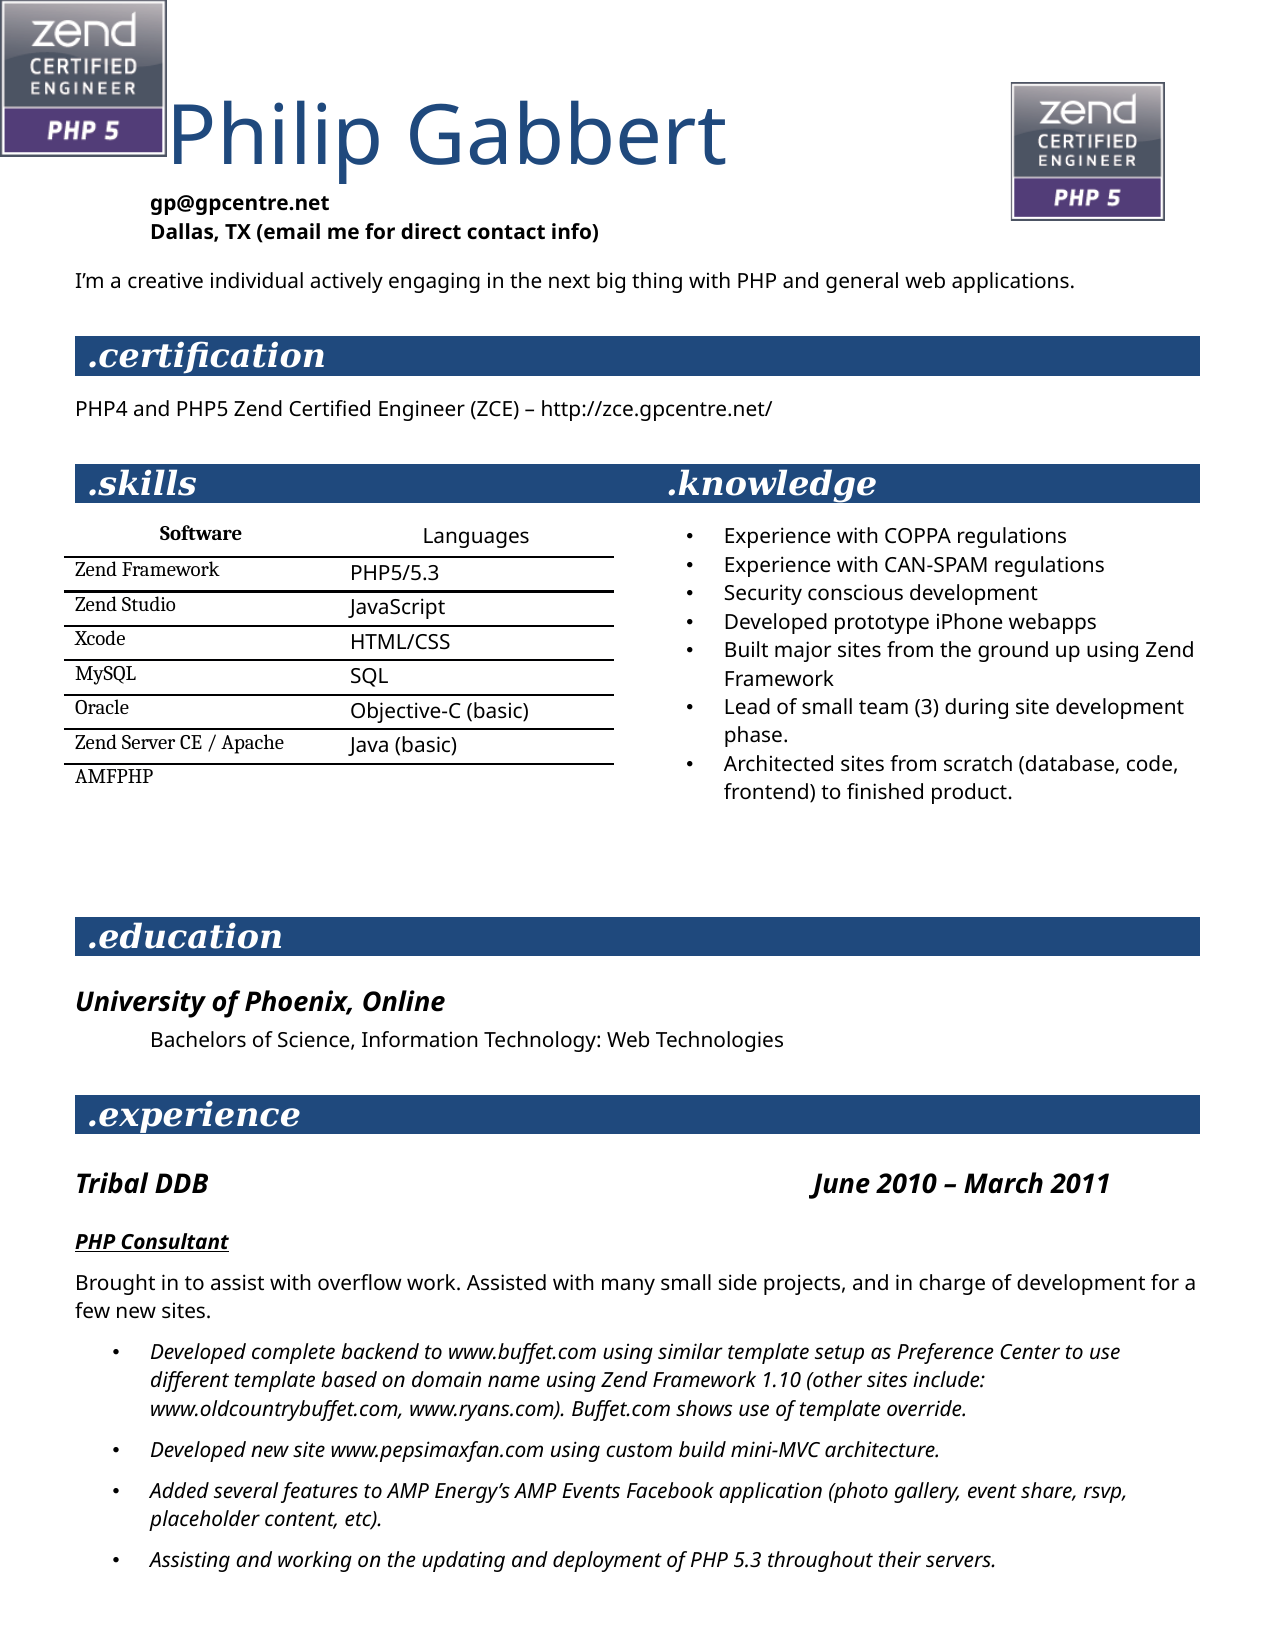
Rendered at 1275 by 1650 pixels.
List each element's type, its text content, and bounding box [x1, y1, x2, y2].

table_header [64, 521, 637, 847]
picture [1010, 82, 1165, 221]
table_cell Xcode [64, 627, 338, 659]
table_cell Zend Studio [64, 593, 338, 625]
table_cell MySQL [64, 661, 338, 694]
table_header Software [64, 521, 338, 556]
subtitle .education [75, 917, 1200, 956]
table_cell Objective-C (basic) [339, 696, 613, 728]
table_cell Zend Server CE / Apache [64, 730, 338, 763]
list Developed complete backend to www.buffet.com using similar template setup as Preference Center to use different template based on domain name using Zend Framework 1.10 (other sites include: www.oldcountrybuffet.com, www.ryans.com). Buffet.com shows use of template override. [112, 1337, 1200, 1422]
text I’m a creative individual actively engaging in the next big thing with PHP and general web applications. [75, 266, 1200, 295]
table_cell Oracle [64, 696, 338, 728]
list Developed new site www.pepsimaxfan.com using custom build mini-MVC architecture. [112, 1435, 1200, 1463]
table_header Experience with COPPA regulations Experience with CAN-SPAM regulations Security conscious development Developed prototype iPhone webapps Built major sites from the ground up using Zend Framework Lead of small team (3) during site development phase. Architected sites from scratch (database, code, frontend) to finished product. [638, 521, 1211, 847]
subtitle Tribal DDB June 2010 – March 2011 [75, 1165, 1200, 1202]
subtitle PHP Consultant [75, 1227, 1200, 1255]
table_cell PHP5/5.3 [339, 558, 613, 590]
table_cell Zend Framework [64, 558, 338, 590]
table_header Languages [339, 521, 613, 556]
subtitle .skills .knowledge [75, 464, 1200, 503]
table_cell JavaScript [339, 593, 613, 625]
table_cell SQL [339, 661, 613, 694]
text Bachelors of Science, Information Technology: Web Technologies [150, 1025, 1200, 1053]
subtitle .experience [75, 1095, 1200, 1134]
table_cell AMFPHP [64, 765, 338, 797]
text gp@gpcentre.net Dallas, TX (email me for direct contact info) [150, 188, 1200, 245]
subtitle .certification [75, 336, 1200, 376]
list Added several features to AMP Energy’s AMP Events Facebook application (photo gallery, event share, rsvp, placeholder content, etc). [112, 1476, 1200, 1533]
table_cell Java (basic) [339, 730, 613, 763]
subtitle University of Phoenix, Online [75, 982, 1200, 1019]
table_cell [339, 765, 613, 797]
text Brought in to assist with overflow work. Assisted with many small side projects, and in charge of development for a few new sites. [75, 1268, 1200, 1325]
list Assisting and working on the updating and deployment of PHP 5.3 throughout their servers. [112, 1545, 1200, 1574]
table_cell HTML/CSS [339, 627, 613, 659]
picture [0, 0, 167, 157]
text Philip Gabbert [75, 75, 1200, 188]
text PHP4 and PHP5 Zend Certified Engineer (ZCE) – http://zce.gpcentre.net/ [75, 394, 1200, 422]
